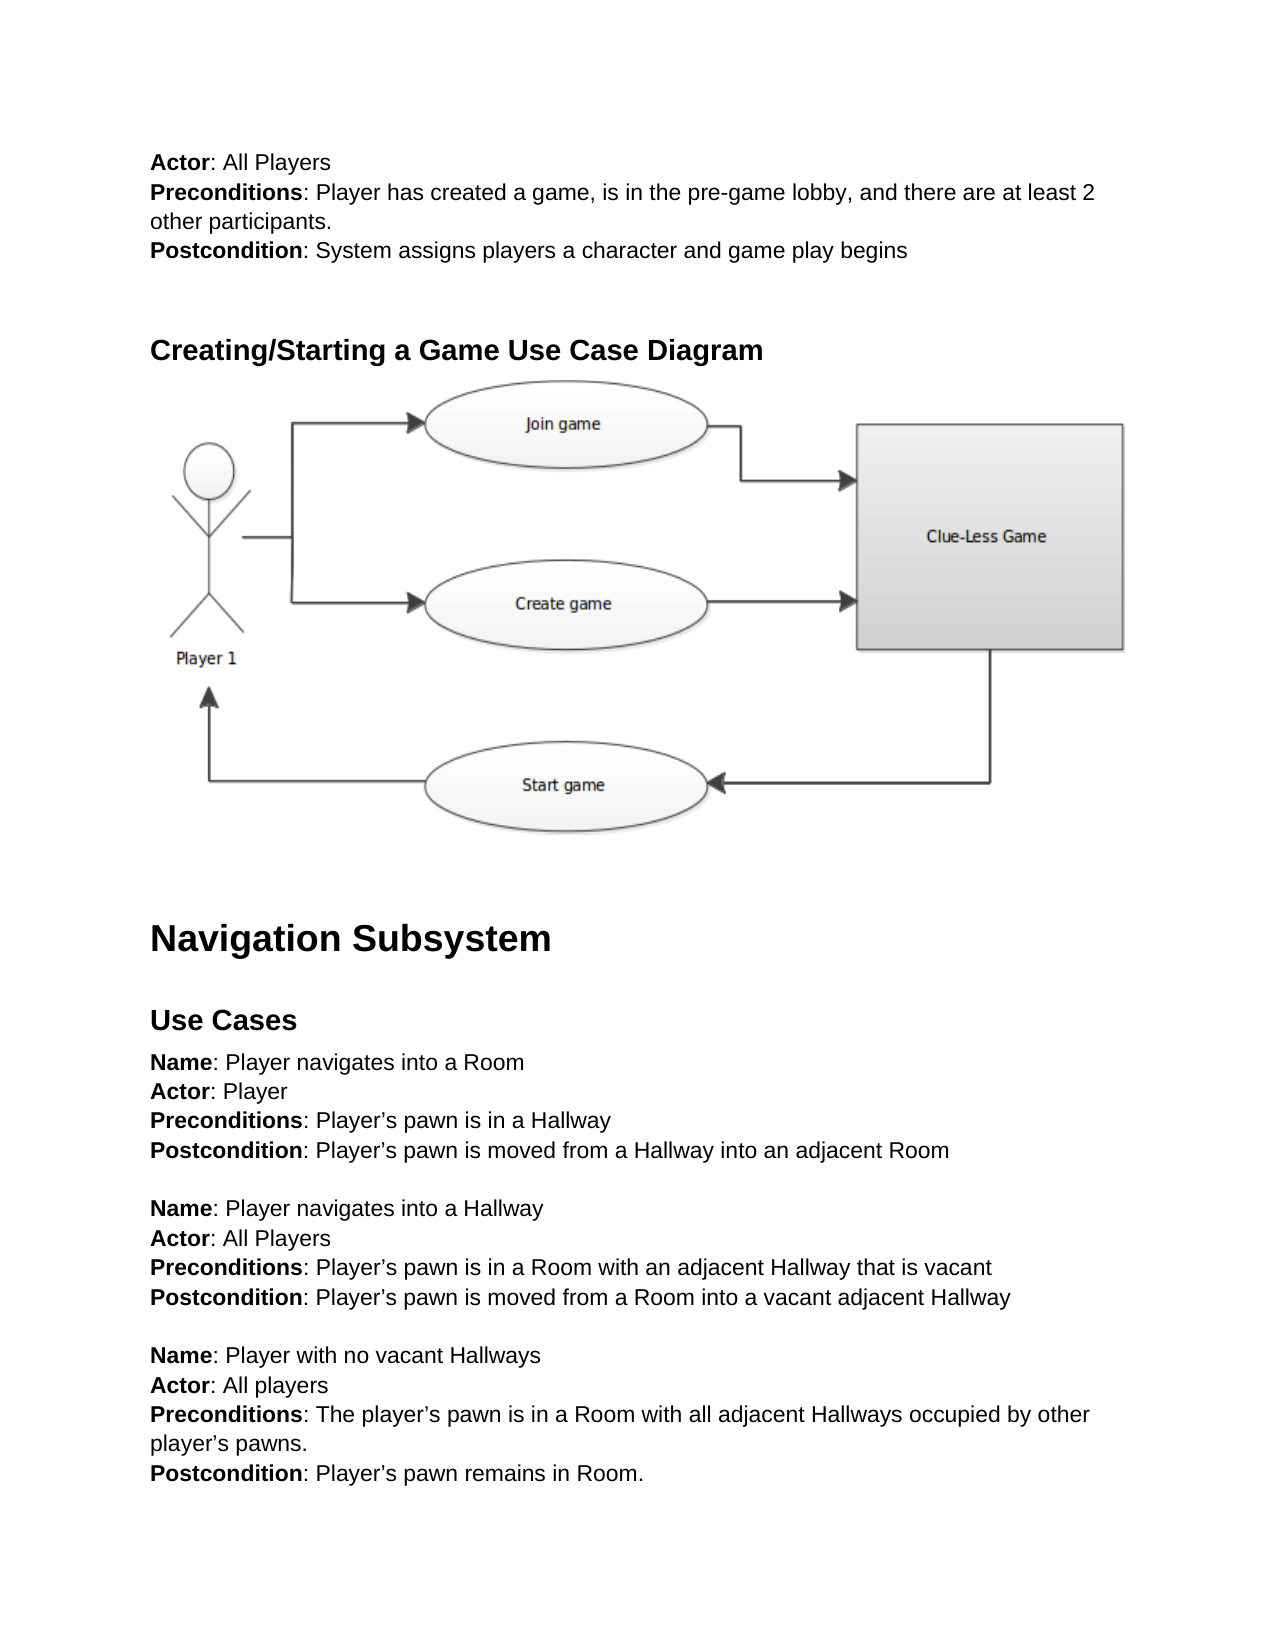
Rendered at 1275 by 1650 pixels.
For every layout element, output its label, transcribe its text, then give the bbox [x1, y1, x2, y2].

text Postcondition: Player’s pawn is moved from a Room into a vacant adjacent Hallway [150, 1284, 1125, 1310]
text Actor: All Players [150, 1226, 1125, 1251]
text Preconditions: The player’s pawn is in a Room with all adjacent Hallways occupied by other player’s pawns. [150, 1402, 1125, 1457]
subtitle Creating/Starting a Game Use Case Diagram [150, 334, 1125, 367]
text Preconditions: Player has created a game, is in the pre-game lobby, and there are at least 2 other participants. [150, 179, 1125, 234]
text Actor: Player [150, 1079, 1125, 1104]
text Postcondition: Player’s pawn is moved from a Hallway into an adjacent Room [150, 1137, 1125, 1163]
text Preconditions: Player’s pawn is in a Room with an adjacent Hallway that is vacant [150, 1255, 1125, 1281]
text Postcondition: Player’s pawn remains in Room. [150, 1461, 1125, 1486]
text Name: Player with no vacant Hallways [150, 1343, 1125, 1369]
text Name: Player navigates into a Room [150, 1049, 1125, 1075]
subtitle Navigation Subsystem [150, 918, 1125, 960]
text Actor: All players [150, 1372, 1125, 1398]
picture [150, 380, 1125, 835]
text Name: Player navigates into a Hallway [150, 1196, 1125, 1222]
subtitle Use Cases [150, 1003, 1125, 1036]
text Actor: All Players [150, 150, 1125, 176]
text Preconditions: Player’s pawn is in a Hallway [150, 1108, 1125, 1134]
text Postcondition: System assigns players a character and game play begins [150, 238, 1125, 264]
